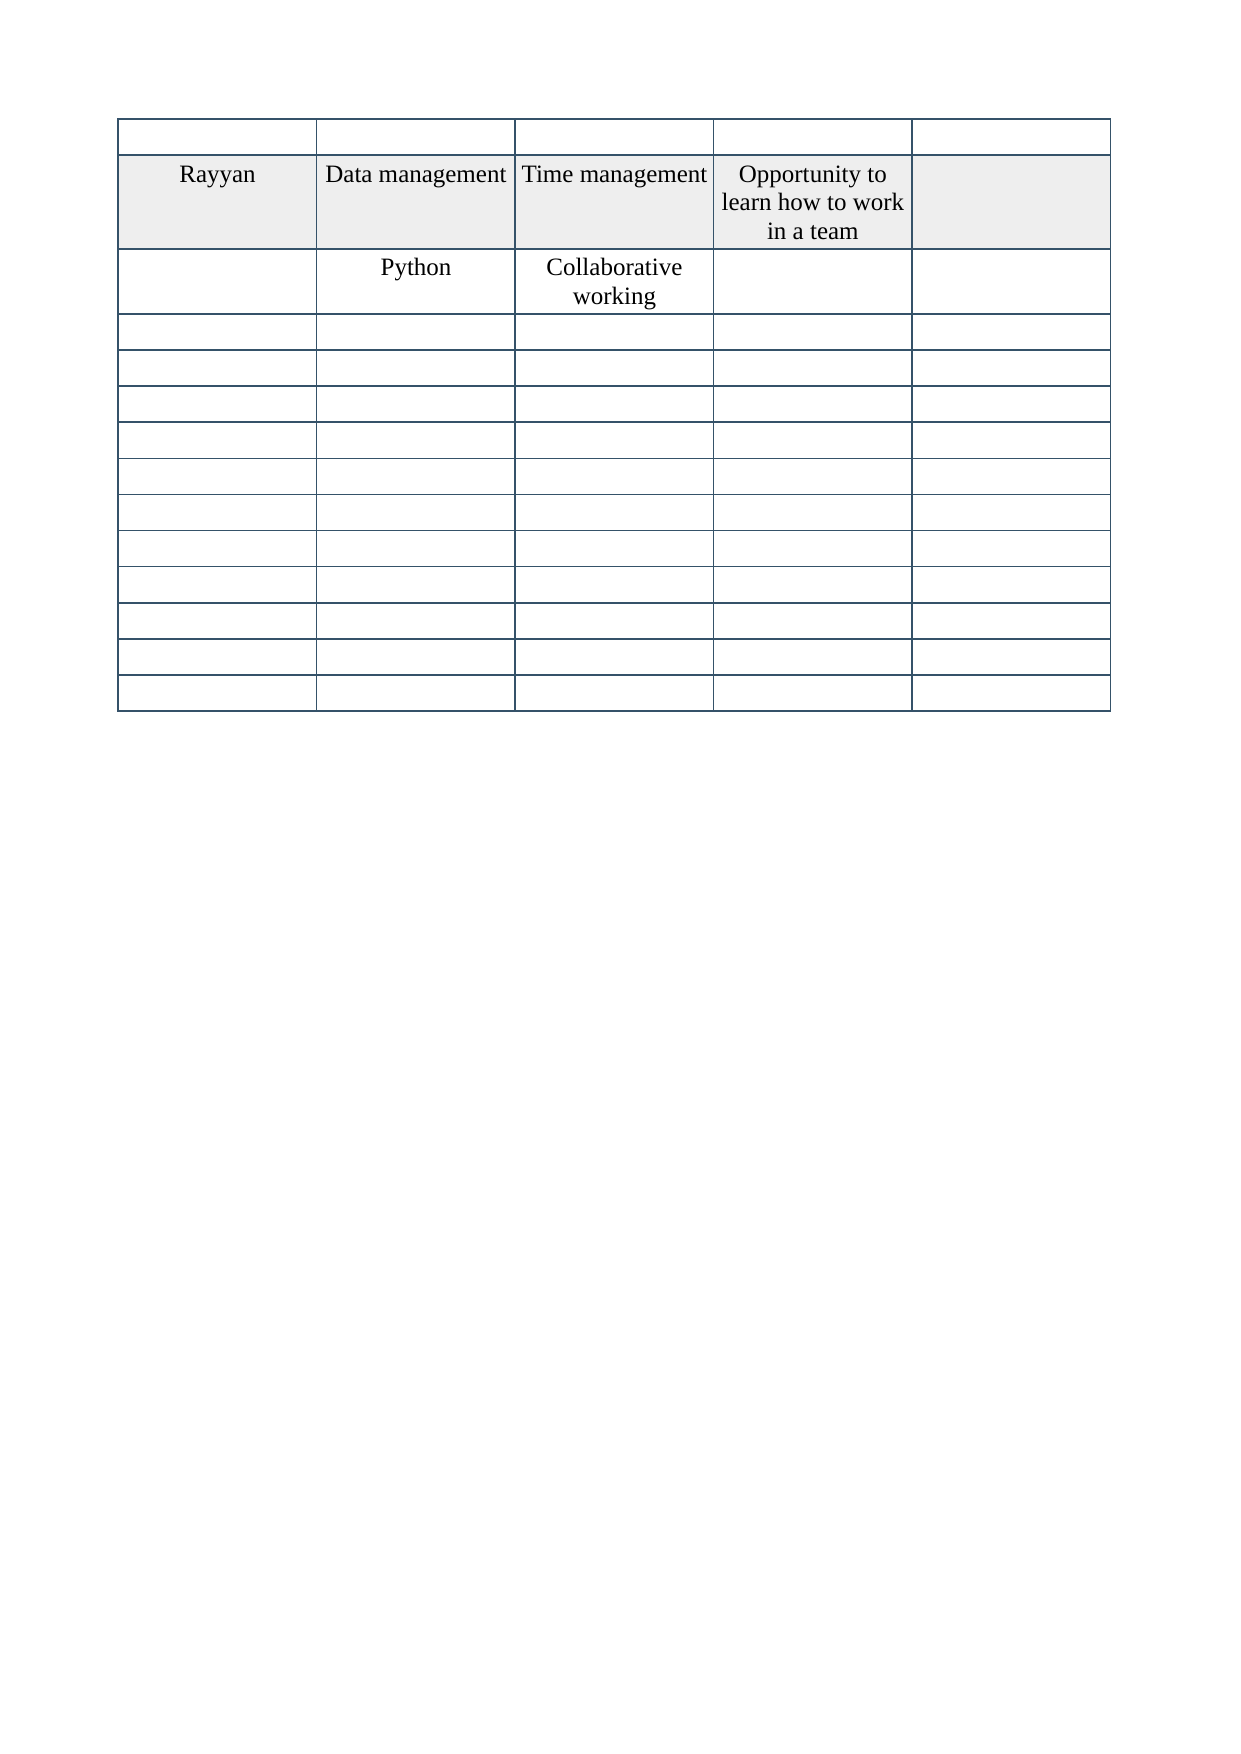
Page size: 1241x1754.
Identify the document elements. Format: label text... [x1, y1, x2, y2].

table_cell [714, 531, 911, 566]
table_cell [913, 387, 1110, 421]
table_cell [516, 531, 713, 566]
table_cell [317, 567, 514, 602]
table_cell [119, 120, 316, 154]
table_cell [913, 120, 1110, 154]
table_cell [317, 120, 514, 154]
table_cell [913, 604, 1110, 638]
table_cell [317, 531, 514, 566]
table_cell [913, 495, 1110, 530]
table_cell [317, 315, 514, 349]
table_cell [317, 423, 514, 457]
table_cell [714, 676, 911, 710]
table_cell [119, 315, 316, 349]
table_cell [317, 604, 514, 638]
table_cell [913, 640, 1110, 674]
table_cell [119, 567, 316, 602]
table_cell [516, 315, 713, 349]
table_cell [119, 387, 316, 421]
table_cell [317, 640, 514, 674]
table_cell Rayyan [119, 156, 316, 248]
table_cell [913, 459, 1110, 493]
table_cell [516, 423, 713, 457]
table_cell [119, 604, 316, 638]
table_cell [913, 531, 1110, 566]
table_cell [119, 495, 316, 530]
table_cell [913, 315, 1110, 349]
table_cell [516, 495, 713, 530]
table_cell [714, 387, 911, 421]
table_cell [119, 676, 316, 710]
table_cell [516, 459, 713, 493]
table_cell [317, 351, 514, 385]
table_cell [516, 640, 713, 674]
table_cell Data management [317, 156, 514, 248]
table_cell [119, 531, 316, 566]
table_cell [913, 423, 1110, 457]
table_cell [714, 351, 911, 385]
table_cell [119, 640, 316, 674]
table_cell [714, 250, 911, 313]
table_cell [714, 423, 911, 457]
table_cell [119, 351, 316, 385]
table_cell [714, 120, 911, 154]
table_cell Python [317, 250, 514, 313]
table_cell Opportunity to learn how to work in a team [714, 156, 911, 248]
table_cell [516, 120, 713, 154]
table_cell [714, 459, 911, 493]
table_cell [714, 567, 911, 602]
table_cell [119, 459, 316, 493]
table_cell [317, 495, 514, 530]
table_cell [516, 676, 713, 710]
table_cell [913, 351, 1110, 385]
table_cell Time management [516, 156, 713, 248]
table_cell [913, 156, 1110, 248]
table_cell [119, 250, 316, 313]
table_cell [913, 567, 1110, 602]
table_cell [516, 351, 713, 385]
table_cell [913, 250, 1110, 313]
table_cell [317, 387, 514, 421]
table_cell [119, 423, 316, 457]
table_cell [714, 604, 911, 638]
table_cell [516, 387, 713, 421]
table_cell [714, 495, 911, 530]
table_cell [516, 567, 713, 602]
table_cell Collaborative working [516, 250, 713, 313]
table_cell [714, 640, 911, 674]
table_cell [317, 676, 514, 710]
table_cell [317, 459, 514, 493]
table_cell [714, 315, 911, 349]
table_cell [516, 604, 713, 638]
table_cell [913, 676, 1110, 710]
